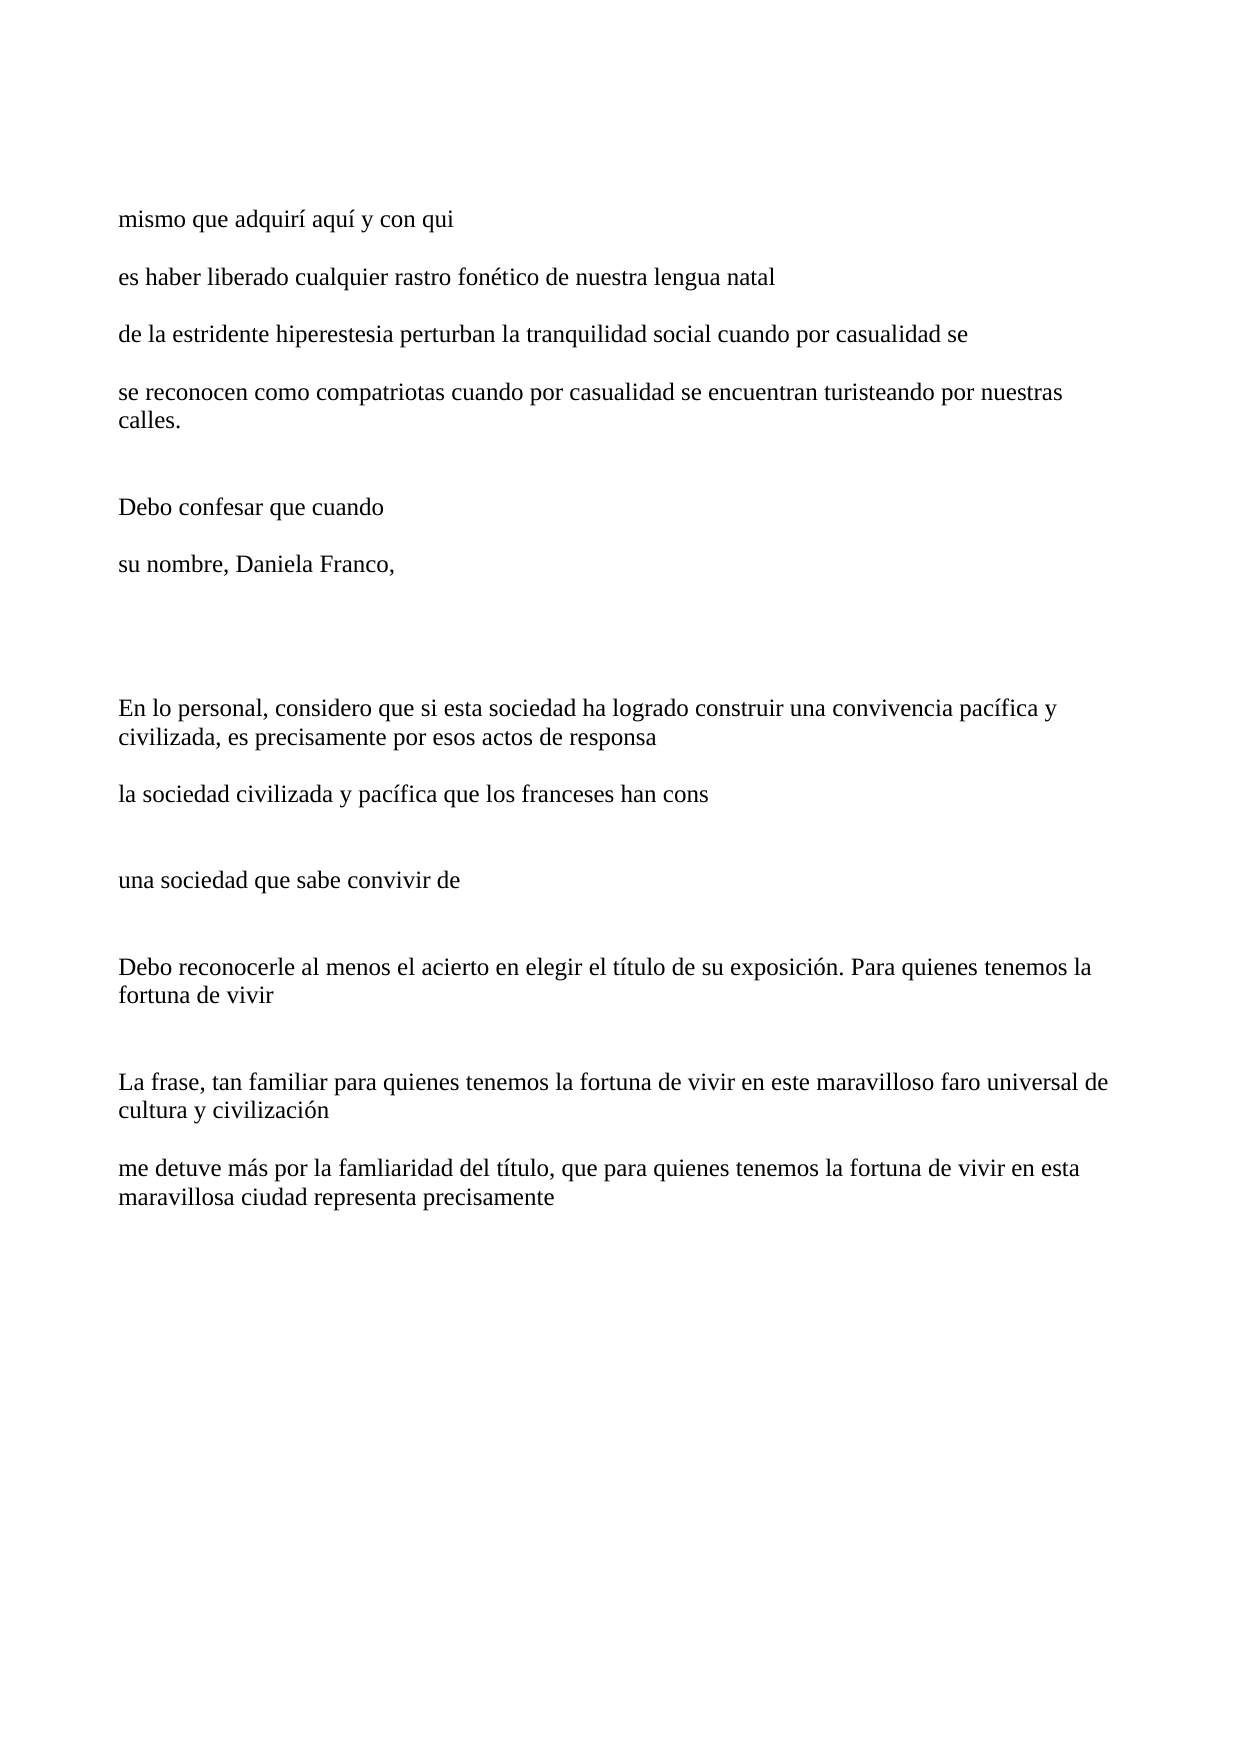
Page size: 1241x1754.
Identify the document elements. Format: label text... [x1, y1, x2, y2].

text En lo personal, considero que si esta sociedad ha logrado construir una convivencia pacífica y civilizada, es precisamente por esos actos de responsa [118, 693, 1122, 751]
text La frase, tan familiar para quienes tenemos la fortuna de vivir en este maravilloso faro universal de cultura y civilización [118, 1067, 1122, 1124]
text mismo que adquirí aquí y con qui [118, 204, 1122, 233]
text de la estridente hiperestesia perturban la tranquilidad social cuando por casualidad se [118, 319, 1122, 348]
text es haber liberado cualquier rastro fonético de nuestra lengua natal [118, 262, 1122, 291]
text una sociedad que sabe convivir de [118, 866, 1122, 894]
text Debo confesar que cuando [118, 492, 1122, 521]
text se reconocen como compatriotas cuando por casualidad se encuentran turisteando por nuestras calles. [118, 377, 1122, 434]
text Debo reconocerle al menos el acierto en elegir el título de su exposición. Para quienes tenemos la fortuna de vivir [118, 952, 1122, 1009]
text la sociedad civilizada y pacífica que los franceses han cons [118, 779, 1122, 808]
text su nombre, Daniela Franco, [118, 549, 1122, 578]
text me detuve más por la famliaridad del título, que para quienes tenemos la fortuna de vivir en esta maravillosa ciudad representa precisamente [118, 1153, 1122, 1211]
